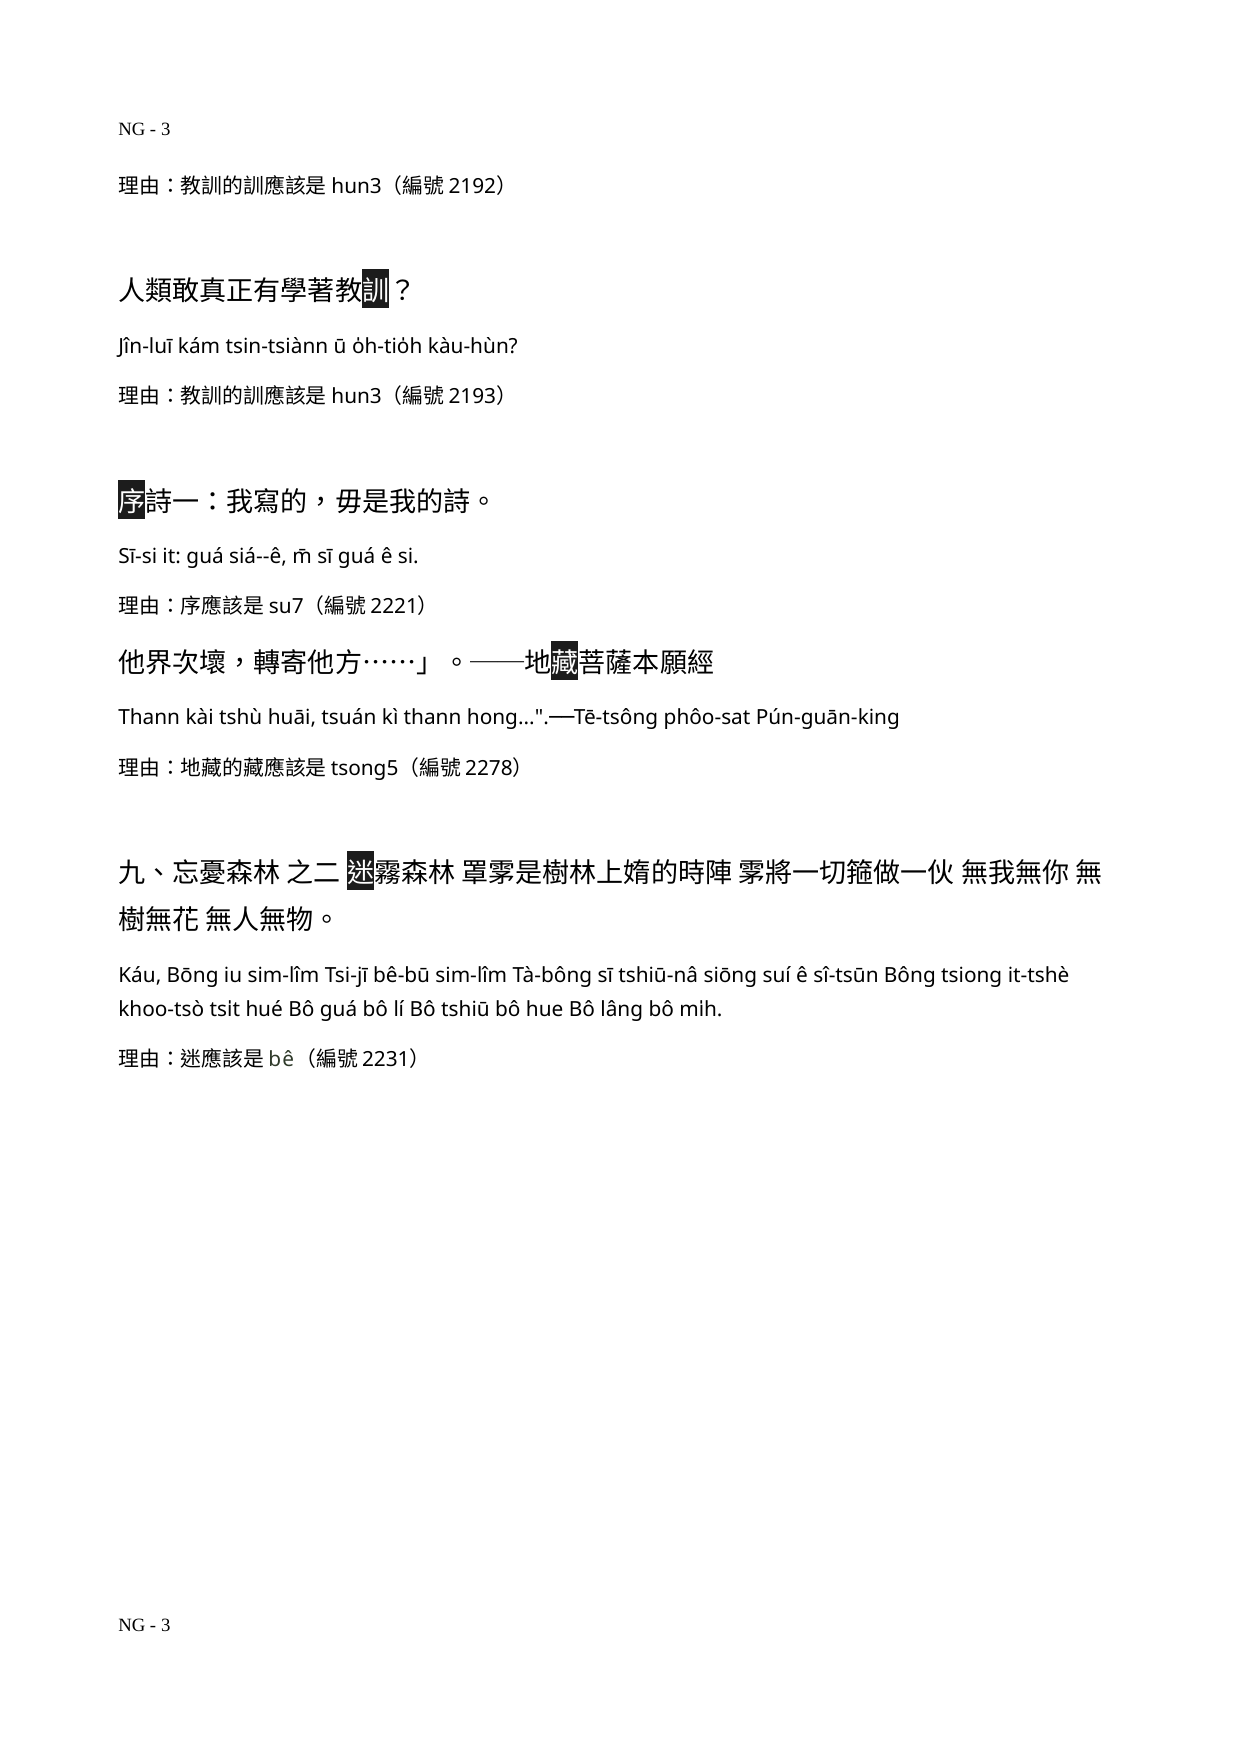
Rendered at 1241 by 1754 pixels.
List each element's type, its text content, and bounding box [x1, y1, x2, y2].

text 人類敢真正有學著教訓？ [118, 269, 1122, 308]
text Jîn-luī kám tsin-tsiànn ū o̍h-tio̍h kàu-hùn? [118, 331, 1122, 359]
text 理由：教訓的訓應該是 hun3（編號2192） [118, 169, 1122, 199]
text 理由：序應該是 su7（編號2221） [118, 590, 1122, 620]
text 他界次壞，轉寄他方……」。──地藏菩薩本願經 [118, 641, 1122, 680]
text 理由：地藏的藏應該是tsong5（編號2278） [118, 751, 1122, 781]
text Thann kài tshù huāi, tsuán kì thann hong...".──Tē-tsông phôo-sat Pún-guān-king [118, 702, 1122, 731]
text 理由：教訓的訓應該是 hun3（編號2193） [118, 379, 1122, 410]
text 序詩一：我寫的，毋是我的詩。 [118, 479, 1122, 519]
text Káu, Bōng iu sim-lîm Tsi-jī bê-bū sim-lîm Tà-bông sī tshiū-nâ siōng suí ê sî-tsūn Bông tsiong it-tshè khoo-tsò tsi̍t hué Bô guá bô lí Bô tshiū bô hue Bô lâng bô mi̍h. [118, 960, 1122, 1022]
text 理由：迷應該是bê（編號2231） [118, 1042, 1122, 1073]
text Sī-si it: guá siá--ê, m̄ sī guá ê si. [118, 541, 1122, 569]
text 九、忘憂森林 之二 迷霧森林 罩雺是樹林上媠的時陣 雺將一切箍做一伙 無我無你 無樹無花 無人無物。 [118, 851, 1122, 937]
